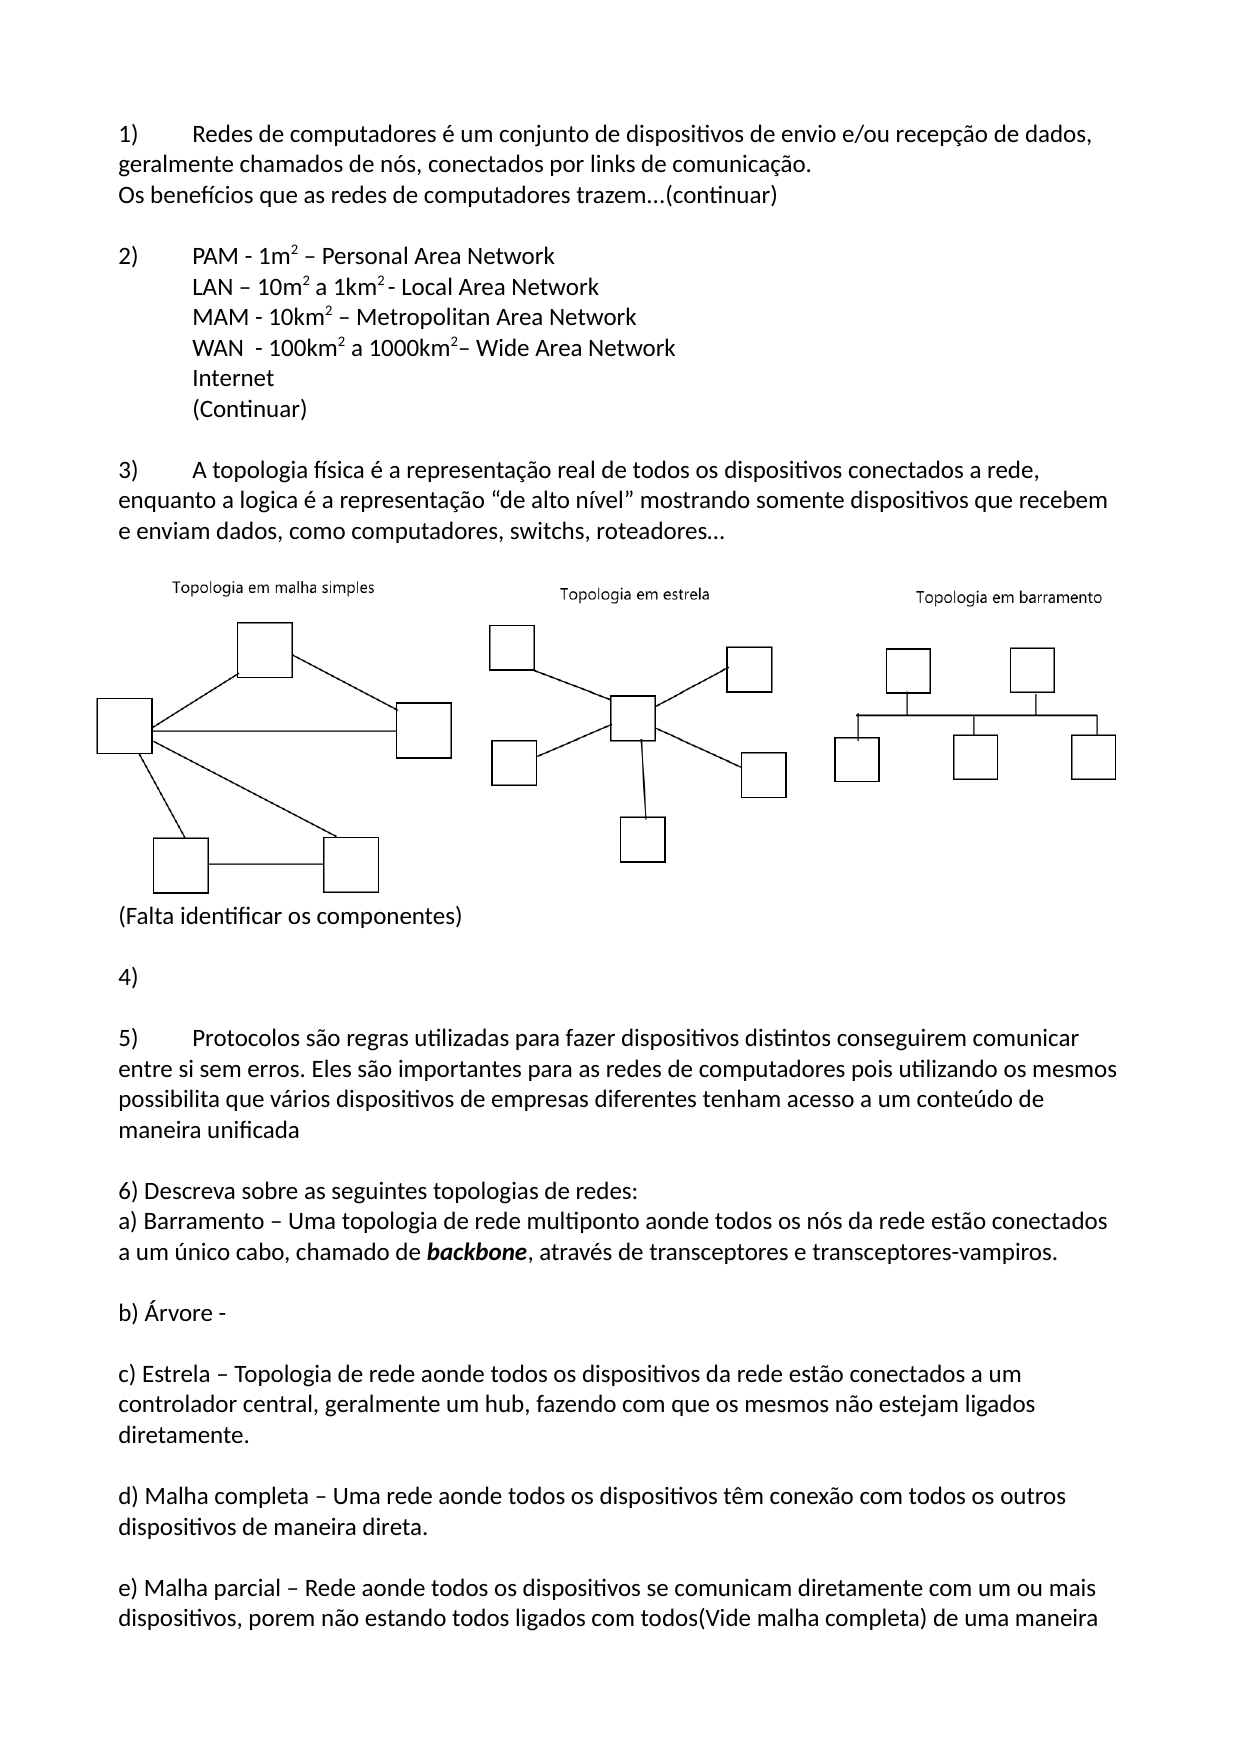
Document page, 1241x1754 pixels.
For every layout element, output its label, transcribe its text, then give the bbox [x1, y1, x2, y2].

text Internet [118, 362, 1122, 393]
picture [92, 576, 1184, 901]
text LAN – 10m2 a 1km2 - Local Area Network [118, 271, 1122, 301]
text 1) Redes de computadores é um conjunto de dispositivos de envio e/ou recepção de dados, geralmente chamados de nós, conectados por links de comunicação. [118, 118, 1122, 179]
text 6) Descreva sobre as seguintes topologias de redes: [118, 1175, 1122, 1205]
text Os benefícios que as redes de computadores trazem...(continuar) [118, 179, 1122, 210]
text e) Malha parcial – Rede aonde todos os dispositivos se comunicam diretamente com um ou mais dispositivos, porem não estando todos ligados com todos(Vide malha completa) de uma maneira [118, 1572, 1122, 1633]
text a) Barramento – Uma topologia de rede multiponto aonde todos os nós da rede estão conectados a um único cabo, chamado de backbone, através de transceptores e transceptores-vampiros. [118, 1205, 1122, 1266]
text WAN - 100km2 a 1000km2– Wide Area Network [118, 332, 1122, 362]
text (Continuar) [118, 393, 1122, 423]
text 3) A topologia física é a representação real de todos os dispositivos conectados a rede, enquanto a logica é a representação “de alto nível” mostrando somente dispositivos que recebem e enviam dados, como computadores, switchs, roteadores… [118, 454, 1122, 545]
text MAM - 10km2 – Metropolitan Area Network [118, 301, 1122, 332]
text c) Estrela – Topologia de rede aonde todos os dispositivos da rede estão conectados a um controlador central, geralmente um hub, fazendo com que os mesmos não estejam ligados diretamente. [118, 1358, 1122, 1449]
text d) Malha completa – Uma rede aonde todos os dispositivos têm conexão com todos os outros dispositivos de maneira direta. [118, 1480, 1122, 1541]
text 2) PAM - 1m2 – Personal Area Network [118, 240, 1122, 271]
text (Falta identificar os componentes) [118, 898, 1122, 931]
text 5) Protocolos são regras utilizadas para fazer dispositivos distintos conseguirem comunicar entre si sem erros. Eles são importantes para as redes de computadores pois utilizando os mesmos possibilita que vários dispositivos de empresas diferentes tenham acesso a um conteúdo de maneira unificada [118, 1022, 1122, 1144]
text b) Árvore - [118, 1297, 1122, 1327]
text 4) [118, 961, 1122, 992]
